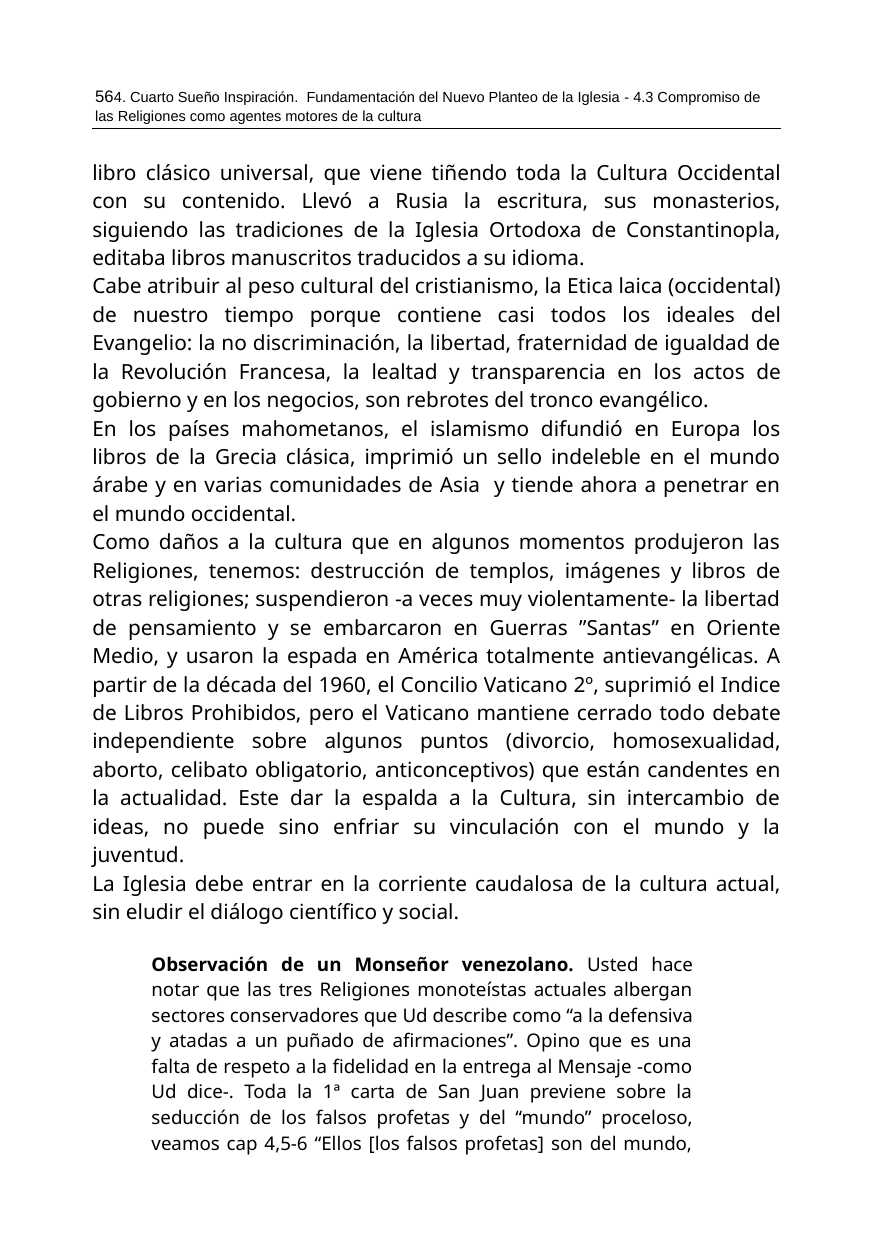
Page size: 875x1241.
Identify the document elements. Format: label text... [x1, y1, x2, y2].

text libro clásico universal, que viene tiñendo toda la Cultura Occidental con su contenido. Llevó a Rusia la escritura, sus monasterios, siguiendo las tradiciones de la Iglesia Ortodoxa de Constantinopla, editaba libros manuscritos traducidos a su idioma. [92, 158, 781, 272]
text En los países mahometanos, el islamismo difundió en Europa los libros de la Grecia clásica, imprimió un sello indeleble en el mundo árabe y en varias comunidades de Asia y tiende ahora a penetrar en el mundo occidental. [92, 414, 781, 527]
text Como daños a la cultura que en algunos momentos produjeron las Religiones, tenemos: destrucción de templos, imágenes y libros de otras religiones; suspendieron -a veces muy violentamente- la libertad de pensamiento y se embarcaron en Guerras ”Santas” en Oriente Medio, y usaron la espada en América totalmente antievangélicas. A partir de la década del 1960, el Concilio Vaticano 2º, suprimió el Indice de Libros Prohibidos, pero el Vaticano mantiene cerrado todo debate independiente sobre algunos puntos (divorcio, homosexualidad, aborto, celibato obligatorio, anticonceptivos) que están candentes en la actualidad. Este dar la espalda a la Cultura, sin intercambio de ideas, no puede sino enfriar su vinculación con el mundo y la juventud. [92, 527, 781, 869]
text La Iglesia debe entrar en la corriente caudalosa de la cultura actual, sin eludir el diálogo científico y social. [92, 869, 781, 926]
text Cabe atribuir al peso cultural del cristianismo, la Etica laica (occidental) de nuestro tiempo porque contiene casi todos los ideales del Evangelio: la no discriminación, la libertad, fraternidad de igualdad de la Revolución Francesa, la lealtad y transparencia en los actos de gobierno y en los negocios, son rebrotes del tronco evangélico. [92, 272, 781, 414]
text Observación de un Monseñor venezolano. Usted hace notar que las tres Religiones monoteístas actuales albergan sectores conservadores que Ud describe como “a la defensiva y atadas a un puñado de afirmaciones”. Opino que es una falta de respeto a la fidelidad en la entrega al Mensaje -como Ud dice-. Toda la 1ª carta de San Juan previene sobre la seducción de los falsos profetas y del “mundo” proceloso, veamos cap 4,5-6 “Ellos [los falsos profetas] son del mundo, [151, 951, 693, 1155]
